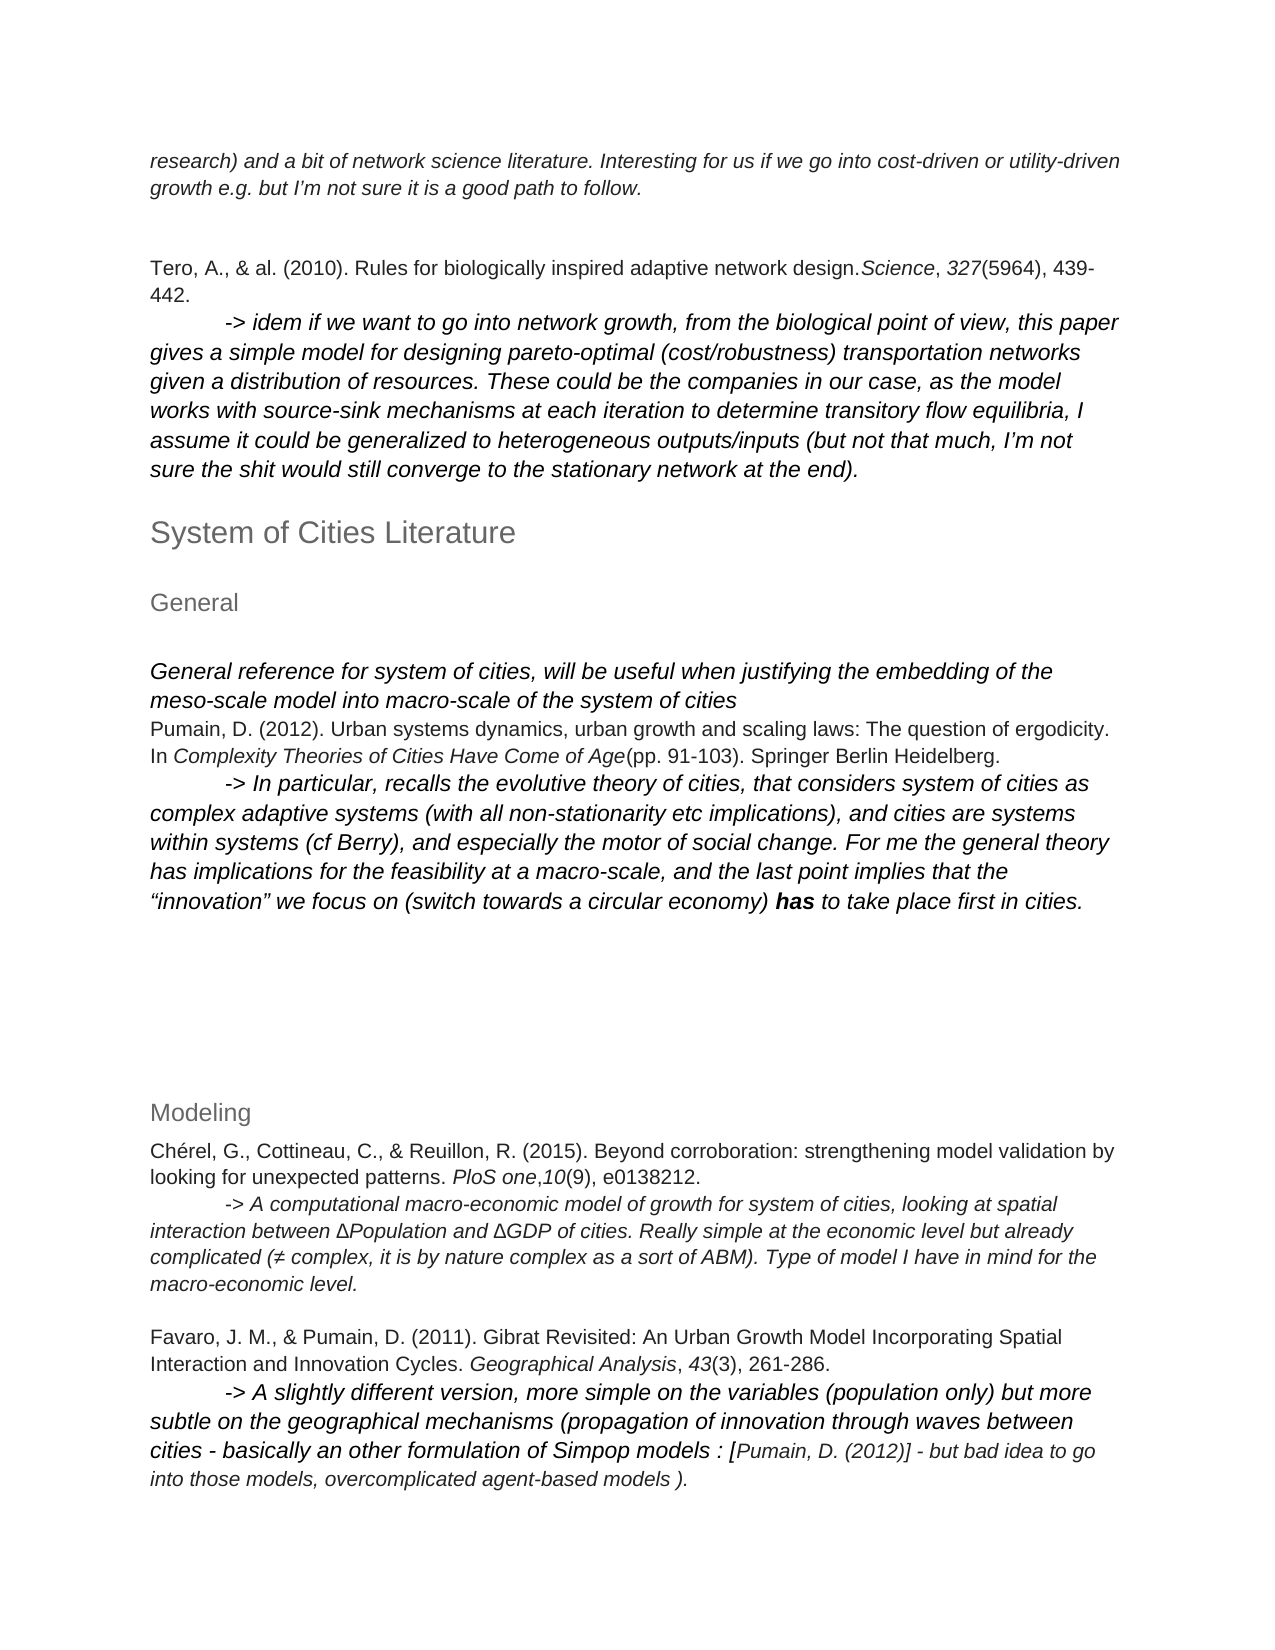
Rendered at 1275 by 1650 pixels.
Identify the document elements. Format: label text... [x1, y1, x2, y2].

subtitle General [150, 589, 1125, 617]
subtitle System of Cities Literature [150, 516, 1125, 551]
text General reference for system of cities, will be useful when justifying the embedding of the meso-scale model into macro-scale of the system of cities [150, 659, 1125, 714]
text -> A slightly different version, more simple on the variables (population only) but more subtle on the geographical mechanisms (propagation of innovation through waves between cities - basically an other formulation of Simpop models : [Pumain, D. (2012)] - but bad idea to go into those models, overcomplicated agent-based models ). [150, 1379, 1125, 1490]
text Tero, A., & al. (2010). Rules for biologically inspired adaptive network design.Science, 327(5964), 439-442. [150, 257, 1125, 307]
text research) and a bit of network science literature. Interesting for us if we go into cost-driven or utility-driven growth e.g. but I’m not sure it is a good path to follow. [150, 150, 1125, 200]
text -> A computational macro-economic model of growth for system of cities, looking at spatial interaction between ∆Population and ∆GDP of cities. Really simple at the economic level but already complicated (≠ complex, it is by nature complex as a sort of ABM). Type of model I have in mind for the macro-economic level. [150, 1193, 1125, 1296]
text Pumain, D. (2012). Urban systems dynamics, urban growth and scaling laws: The question of ergodicity. In Complexity Theories of Cities Have Come of Age(pp. 91-103). Springer Berlin Heidelberg. [150, 718, 1125, 767]
text Chérel, G., Cottineau, C., & Reuillon, R. (2015). Beyond corroboration: strengthening model validation by looking for unexpected patterns. PloS one,10(9), e0138212. [150, 1139, 1125, 1189]
text -> In particular, recalls the evolutive theory of cities, that considers system of cities as complex adaptive systems (with all non-stationarity etc implications), and cities are systems within systems (cf Berry), and especially the motor of social change. For me the general theory has implications for the feasibility at a macro-scale, and the last point implies that the “innovation” we focus on (switch towards a circular economy) has to take place first in cities. [150, 771, 1125, 914]
text -> idem if we want to go into network growth, from the biological point of view, this paper gives a simple model for designing pareto-optimal (cost/robustness) transportation networks given a distribution of resources. These could be the companies in our case, as the model works with source-sink mechanisms at each iteration to determine transitory flow equilibria, I assume it could be generalized to heterogeneous outputs/inputs (but not that much, I’m not sure the shit would still converge to the stationary network at the end). [150, 310, 1125, 482]
text Favaro, J. M., & Pumain, D. (2011). Gibrat Revisited: An Urban Growth Model Incorporating Spatial Interaction and Innovation Cycles. Geographical Analysis, 43(3), 261-286. [150, 1326, 1125, 1376]
subtitle Modeling [150, 1099, 1125, 1127]
